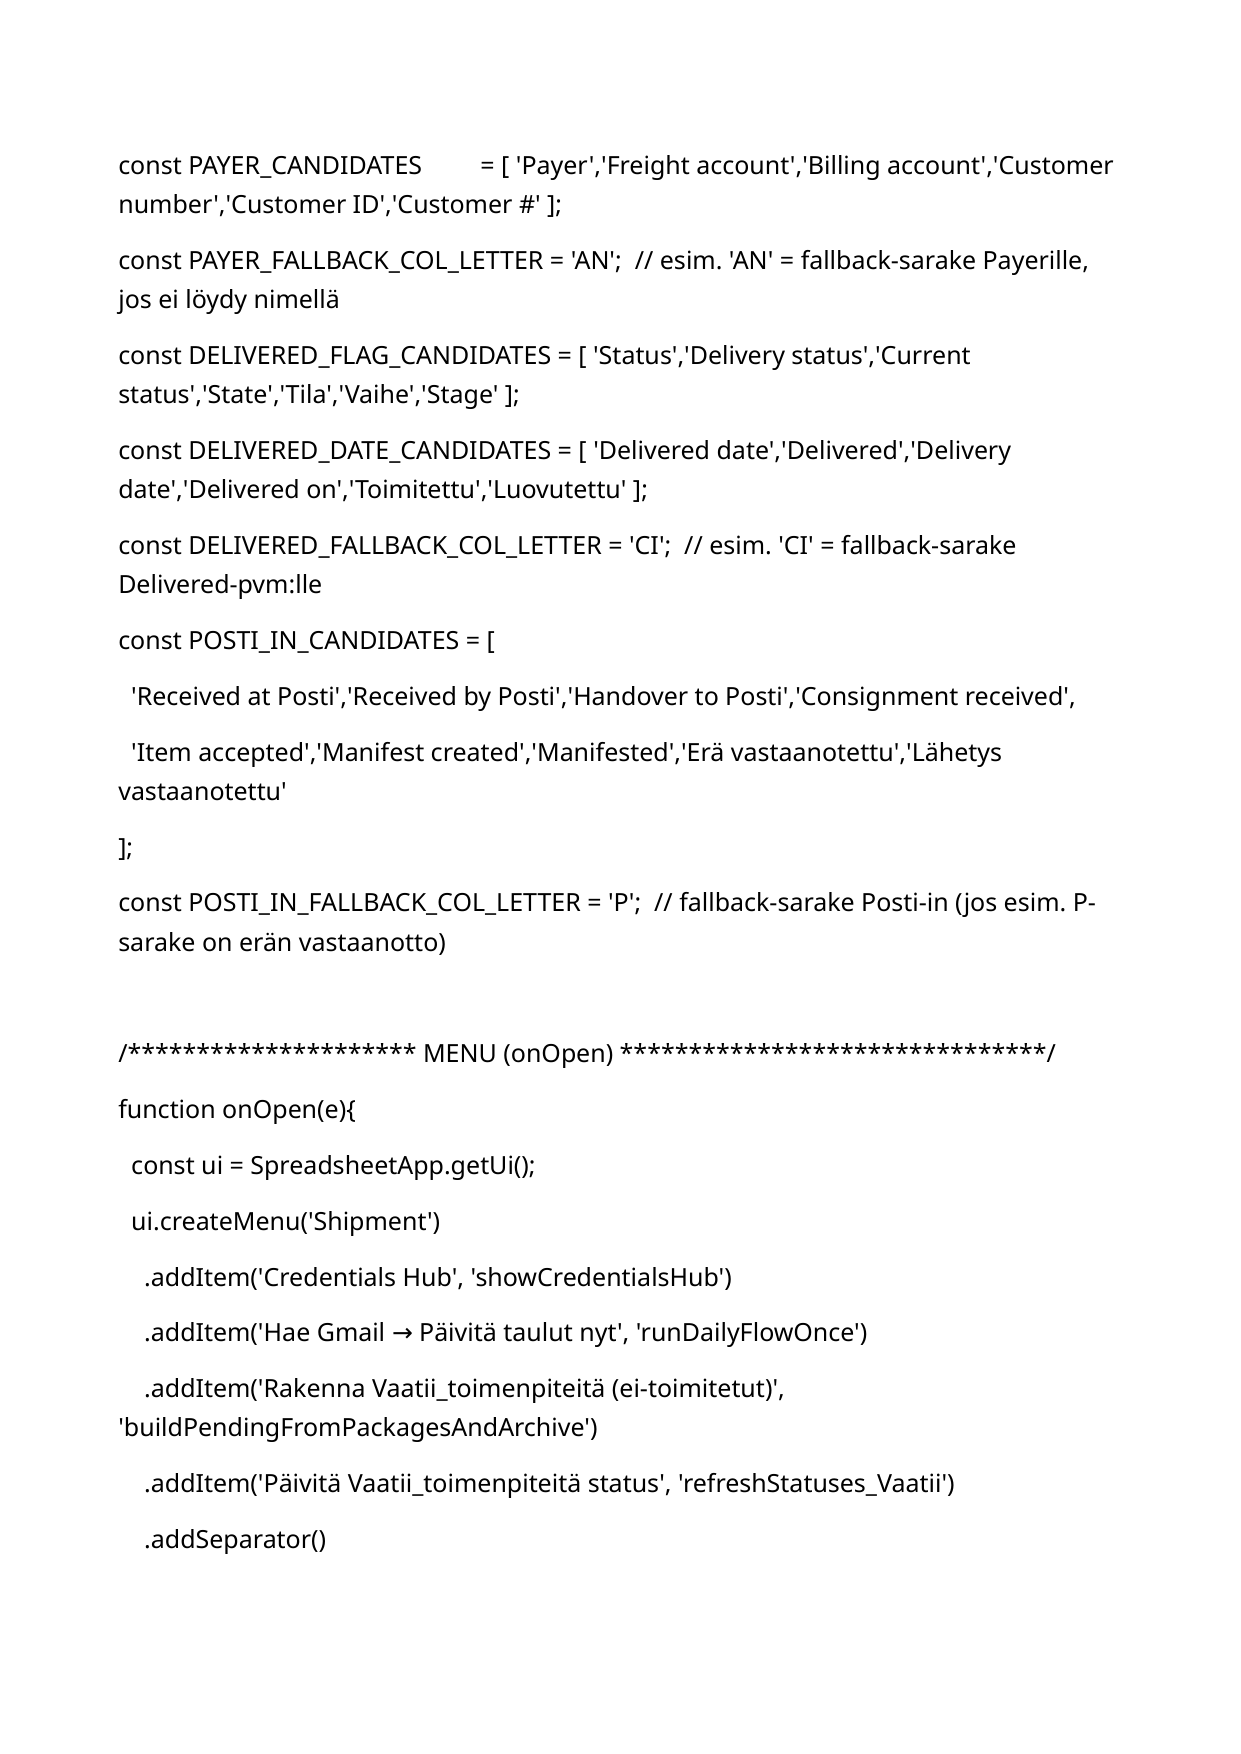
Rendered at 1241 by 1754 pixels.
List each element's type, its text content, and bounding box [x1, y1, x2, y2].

text ]; [118, 829, 1122, 863]
text const DELIVERED_FALLBACK_COL_LETTER = 'CI'; // esim. 'CI' = fallback-sarake Delivered-pvm:lle [118, 528, 1122, 601]
text const PAYER_FALLBACK_COL_LETTER = 'AN'; // esim. 'AN' = fallback-sarake Payerille, jos ei löydy nimellä [118, 243, 1122, 316]
text 'Received at Posti','Received by Posti','Handover to Posti','Consignment received', [118, 678, 1122, 712]
text const DELIVERED_FLAG_CANDIDATES = [ 'Status','Delivery status','Current status','State','Tila','Vaihe','Stage' ]; [118, 338, 1122, 411]
text /********************* MENU (onOpen) *******************************/ [118, 1036, 1122, 1070]
text function onOpen(e){ [118, 1092, 1122, 1126]
text const POSTI_IN_CANDIDATES = [ [118, 623, 1122, 657]
text .addSeparator() [118, 1522, 1122, 1556]
text 'Item accepted','Manifest created','Manifested','Erä vastaanotettu','Lähetys vastaanotettu' [118, 734, 1122, 807]
text const ui = SpreadsheetApp.getUi(); [118, 1148, 1122, 1182]
text ui.createMenu('Shipment') [118, 1203, 1122, 1237]
text .addItem('Rakenna Vaatii_toimenpiteitä (ei-toimitetut)', 'buildPendingFromPackagesAndArchive') [118, 1371, 1122, 1444]
text .addItem('Credentials Hub', 'showCredentialsHub') [118, 1259, 1122, 1293]
text const POSTI_IN_FALLBACK_COL_LETTER = 'P'; // fallback-sarake Posti-in (jos esim. P-sarake on erän vastaanotto) [118, 885, 1122, 958]
text const PAYER_CANDIDATES = [ 'Payer','Freight account','Billing account','Customer number','Customer ID','Customer #' ]; [118, 148, 1122, 221]
text .addItem('Päivitä Vaatii_toimenpiteitä status', 'refreshStatuses_Vaatii') [118, 1466, 1122, 1500]
text const DELIVERED_DATE_CANDIDATES = [ 'Delivered date','Delivered','Delivery date','Delivered on','Toimitettu','Luovutettu' ]; [118, 433, 1122, 506]
text .addItem('Hae Gmail → Päivitä taulut nyt', 'runDailyFlowOnce') [118, 1315, 1122, 1349]
